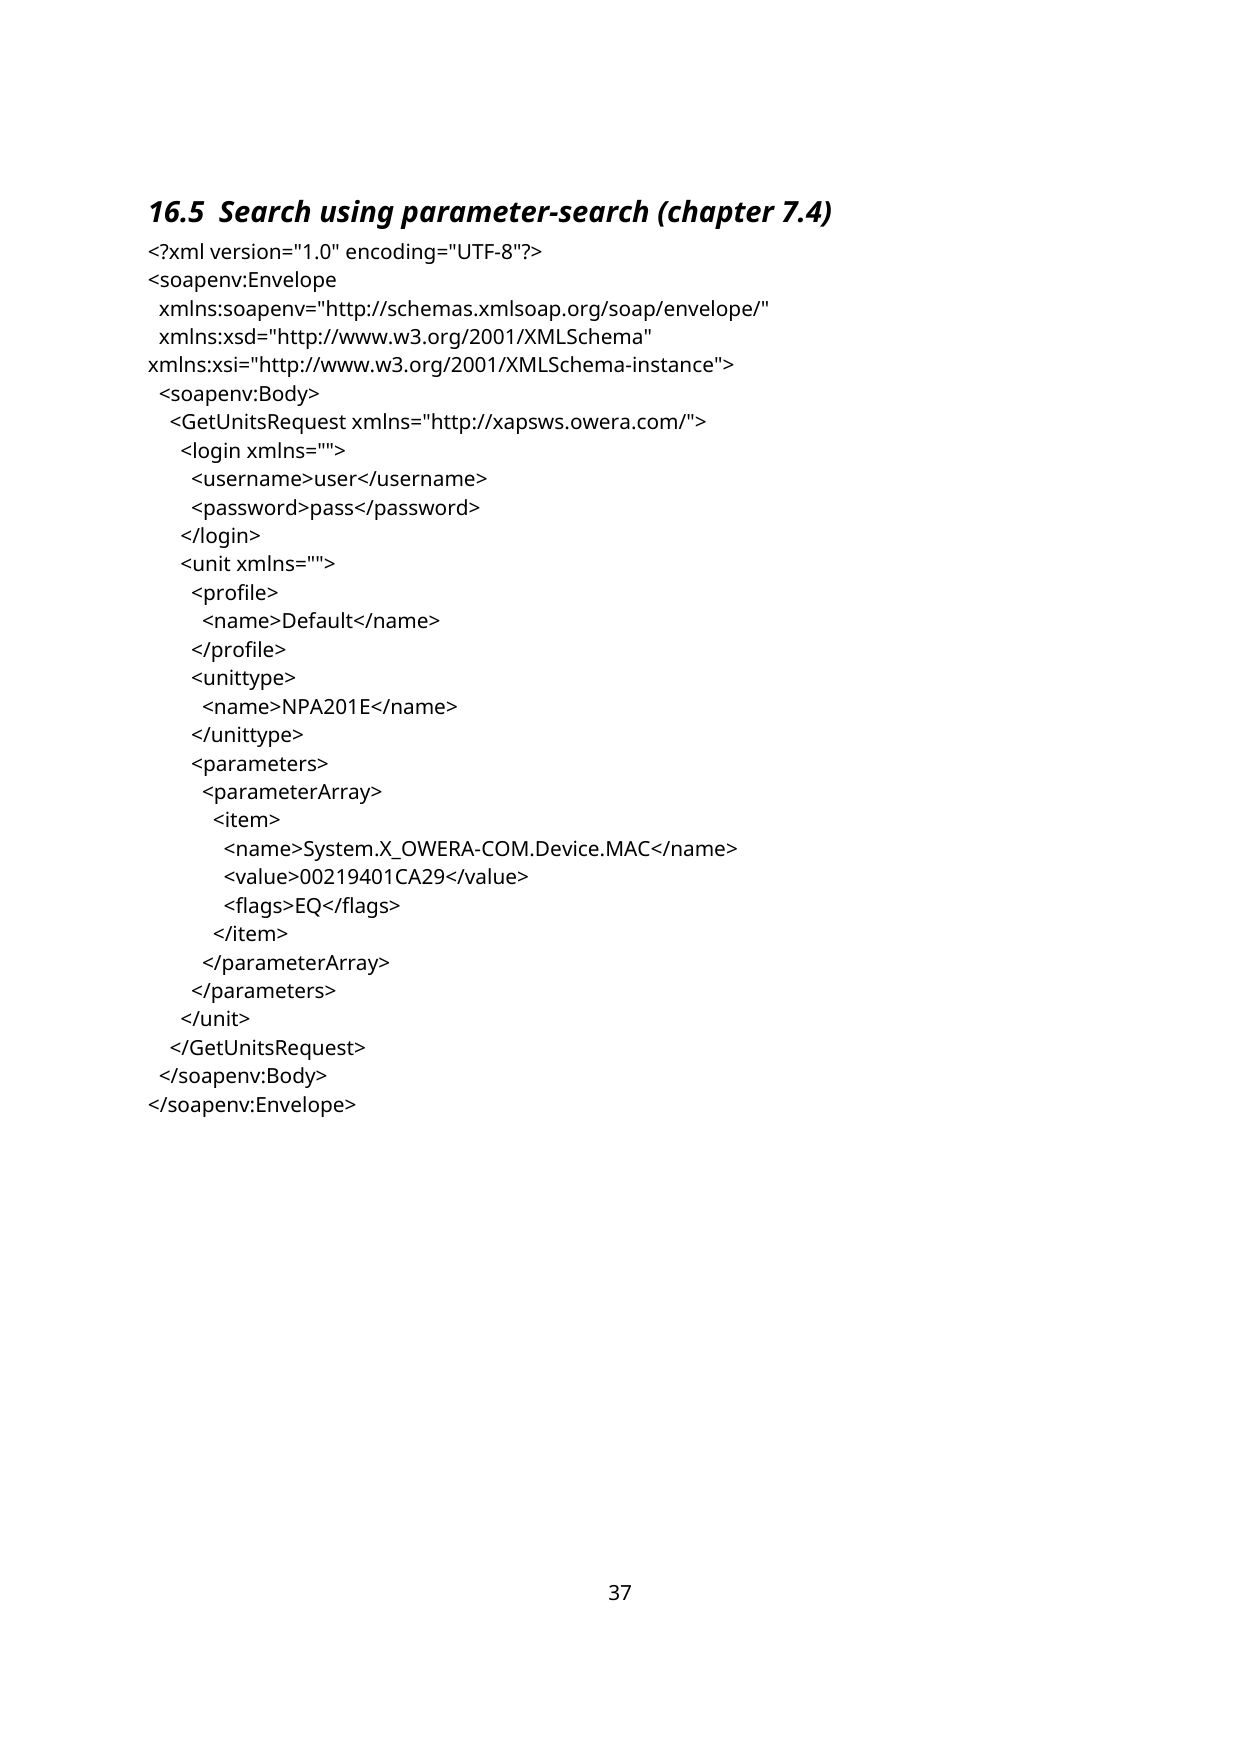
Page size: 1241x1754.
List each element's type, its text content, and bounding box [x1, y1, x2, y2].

text <?xml version="1.0" encoding="UTF-8"?> <soapenv:Envelope xmlns:soapenv="http://schemas.xmlsoap.org/soap/envelope/" xmlns:xsd="http://www.w3.org/2001/XMLSchema" xmlns:xsi="http://www.w3.org/2001/XMLSchema-instance"> <soapenv:Body> <GetUnitsRequest xmlns="http://xapsws.owera.com/"> <login xmlns=""> <username>user</username> <password>pass</password> </login> <unit xmlns=""> <profile> <name>Default</name> </profile> <unittype> <name>NPA201E</name> </unittype> <parameters> <parameterArray> <item> <name>System.X_OWERA-COM.Device.MAC</name> <value>00219401CA29</value> <flags>EQ</flags> </item> </parameterArray> </parameters> </unit> </GetUnitsRequest> </soapenv:Body> </soapenv:Envelope> [148, 237, 1092, 1118]
subtitle Search using parameter-search (chapter 7.4) [148, 191, 1092, 231]
